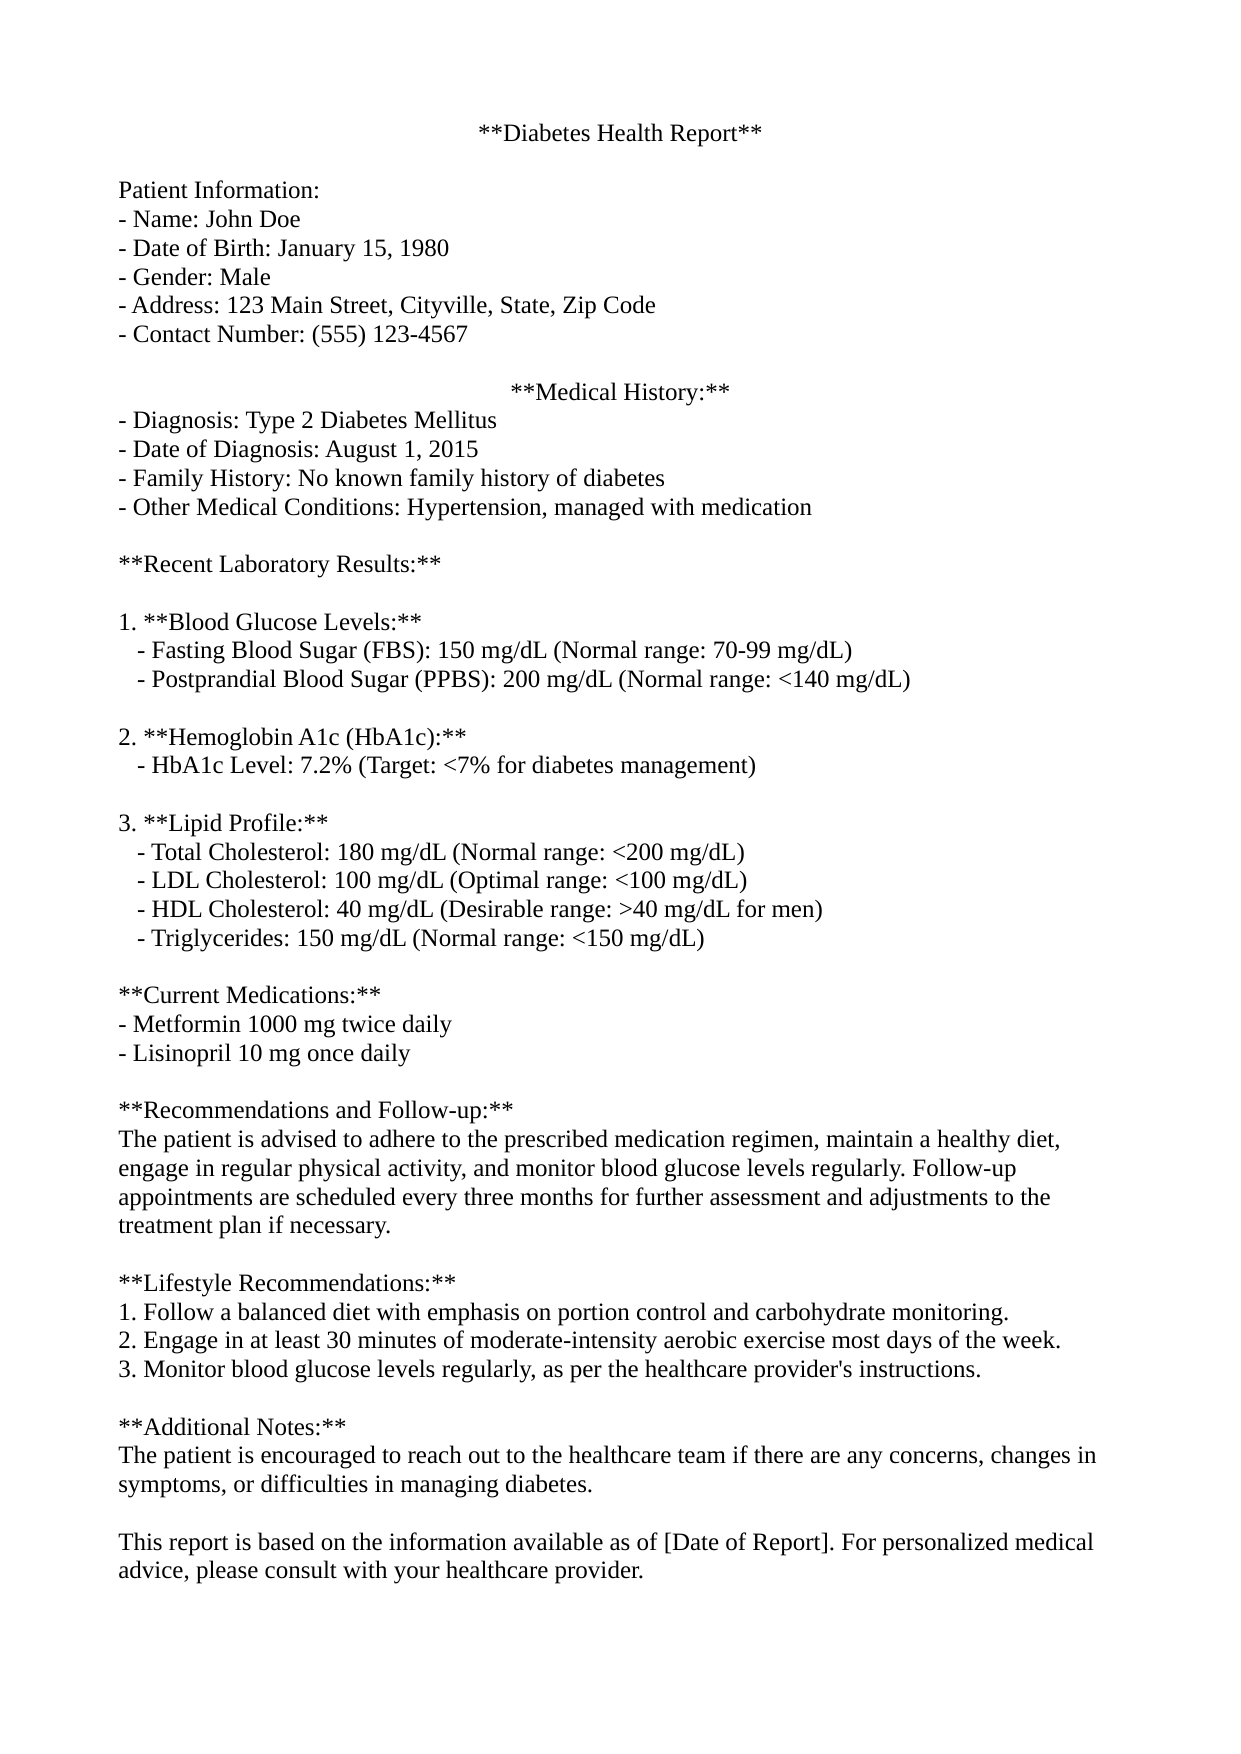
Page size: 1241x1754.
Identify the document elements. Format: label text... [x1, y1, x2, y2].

text Patient Information: [118, 176, 1122, 204]
text - Postprandial Blood Sugar (PPBS): 200 mg/dL (Normal range: <140 mg/dL) [118, 664, 1122, 693]
text 3. Monitor blood glucose levels regularly, as per the healthcare provider's instructions. [118, 1354, 1122, 1383]
text - HbA1c Level: 7.2% (Target: <7% for diabetes management) [118, 751, 1122, 779]
text **Recommendations and Follow-up:** [118, 1096, 1122, 1124]
text 2. **Hemoglobin A1c (HbA1c):** [118, 722, 1122, 751]
text 1. Follow a balanced diet with emphasis on portion control and carbohydrate monitoring. [118, 1297, 1122, 1326]
text - HDL Cholesterol: 40 mg/dL (Desirable range: >40 mg/dL for men) [118, 894, 1122, 923]
text **Lifestyle Recommendations:** [118, 1268, 1122, 1297]
text This report is based on the information available as of [Date of Report]. For personalized medical advice, please consult with your healthcare provider. [118, 1527, 1122, 1584]
text - Triglycerides: 150 mg/dL (Normal range: <150 mg/dL) [118, 923, 1122, 952]
text - Total Cholesterol: 180 mg/dL (Normal range: <200 mg/dL) [118, 837, 1122, 866]
text - Fasting Blood Sugar (FBS): 150 mg/dL (Normal range: 70-99 mg/dL) [118, 636, 1122, 664]
text 1. **Blood Glucose Levels:** [118, 607, 1122, 636]
text - Other Medical Conditions: Hypertension, managed with medication [118, 492, 1122, 521]
text 2. Engage in at least 30 minutes of moderate-intensity aerobic exercise most days of the week. [118, 1326, 1122, 1354]
text - Gender: Male [118, 262, 1122, 291]
text - Diagnosis: Type 2 Diabetes Mellitus [118, 406, 1122, 434]
text - Lisinopril 10 mg once daily [118, 1038, 1122, 1067]
text - Contact Number: (555) 123-4567 [118, 319, 1122, 348]
text - Date of Birth: January 15, 1980 [118, 233, 1122, 262]
text - LDL Cholesterol: 100 mg/dL (Optimal range: <100 mg/dL) [118, 866, 1122, 894]
text **Diabetes Health Report** [118, 118, 1122, 147]
text The patient is encouraged to reach out to the healthcare team if there are any concerns, changes in symptoms, or difficulties in managing diabetes. [118, 1441, 1122, 1498]
text **Current Medications:** [118, 981, 1122, 1009]
text - Metformin 1000 mg twice daily [118, 1009, 1122, 1038]
text - Family History: No known family history of diabetes [118, 463, 1122, 492]
text **Additional Notes:** [118, 1412, 1122, 1441]
text 3. **Lipid Profile:** [118, 808, 1122, 837]
text - Address: 123 Main Street, Cityville, State, Zip Code [118, 291, 1122, 319]
text The patient is advised to adhere to the prescribed medication regimen, maintain a healthy diet, engage in regular physical activity, and monitor blood glucose levels regularly. Follow-up appointments are scheduled every three months for further assessment and adjustments to the treatment plan if necessary. [118, 1124, 1122, 1239]
text - Date of Diagnosis: August 1, 2015 [118, 434, 1122, 463]
text **Medical History:** [118, 377, 1122, 406]
text - Name: John Doe [118, 204, 1122, 233]
text **Recent Laboratory Results:** [118, 549, 1122, 578]
